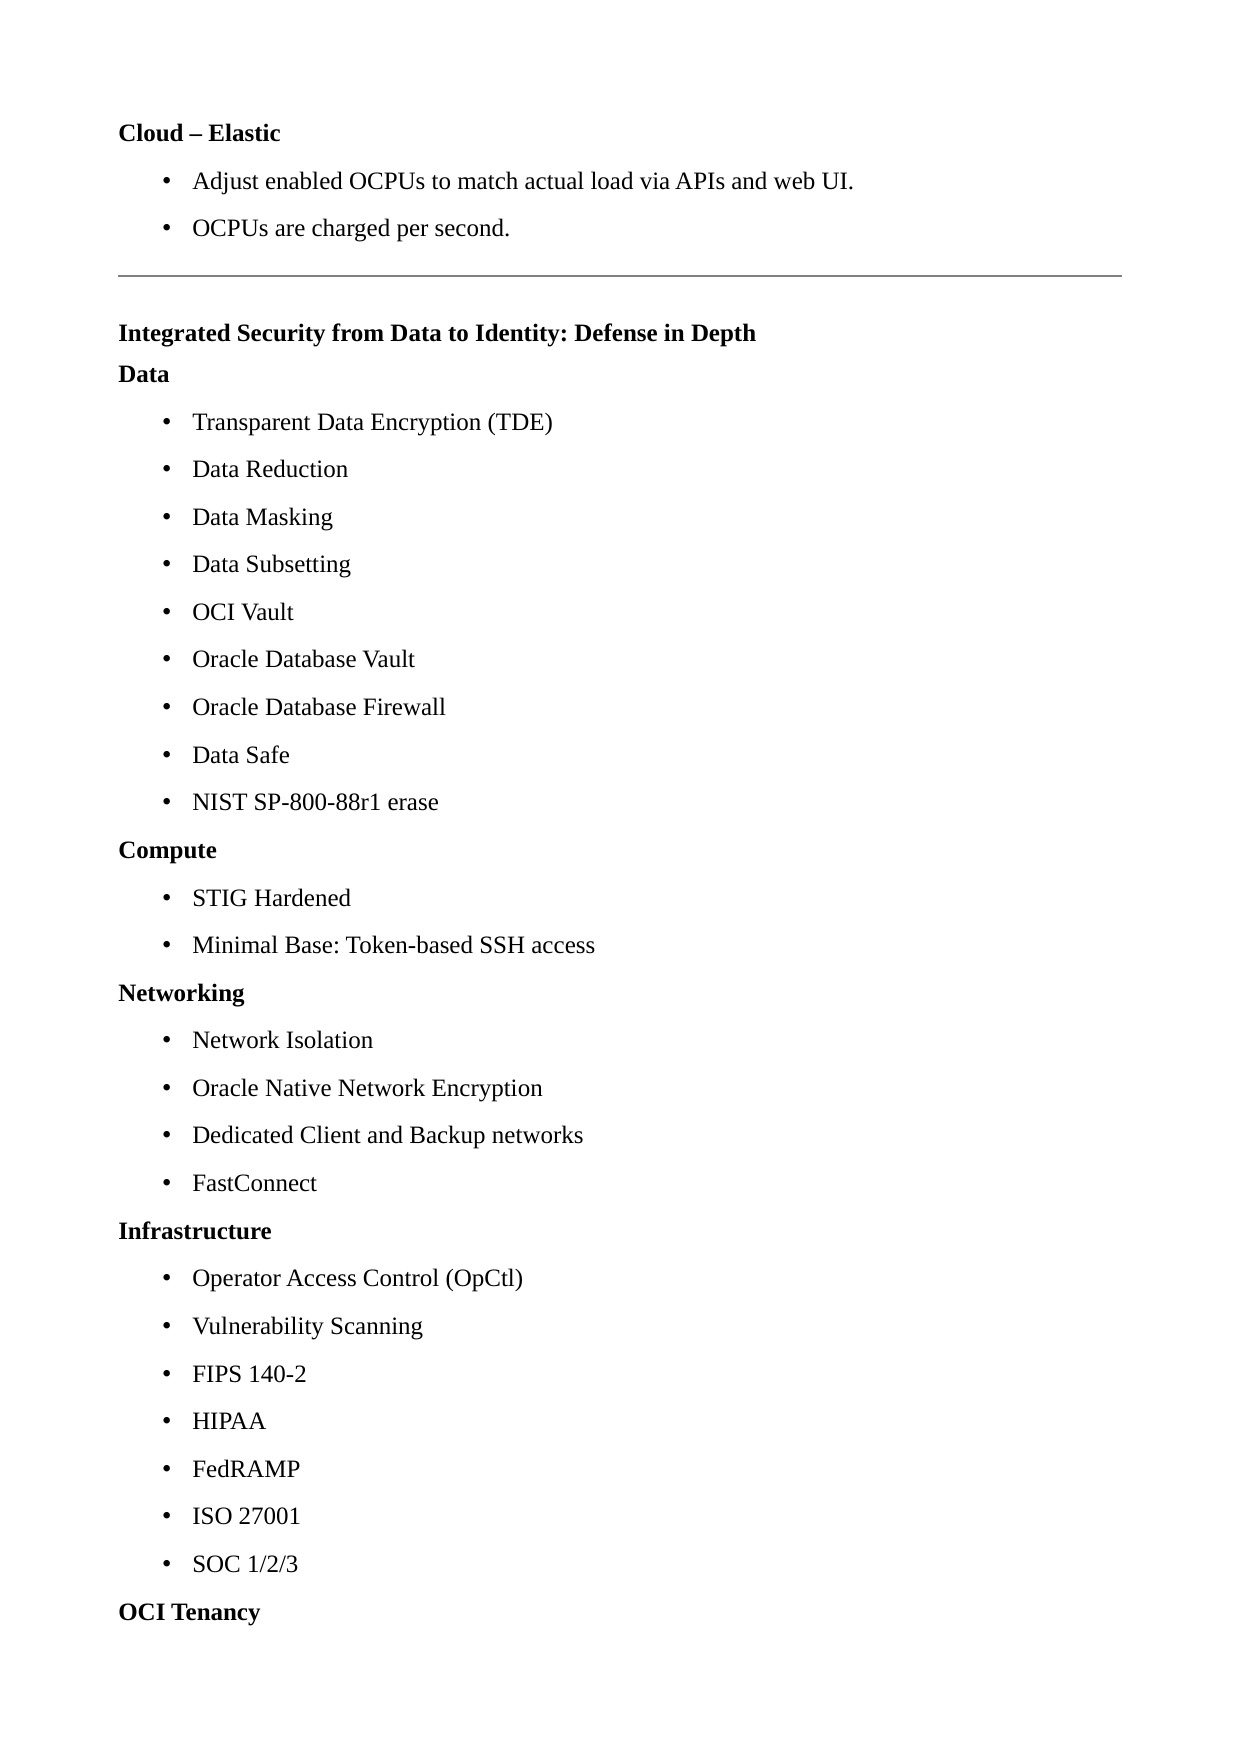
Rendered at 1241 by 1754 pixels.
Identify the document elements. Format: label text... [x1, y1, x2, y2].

list OCPUs are charged per second. [162, 213, 1122, 242]
list FedRAMP [162, 1454, 1122, 1483]
list HIPAA [162, 1406, 1122, 1435]
list Oracle Database Firewall [162, 692, 1122, 721]
list SOC 1/2/3 [162, 1549, 1122, 1578]
list Dedicated Client and Backup networks [162, 1121, 1122, 1149]
list Data Reduction [162, 454, 1122, 483]
list NIST SP-800-88r1 erase [162, 787, 1122, 816]
text Infrastructure [118, 1216, 1122, 1244]
list Network Isolation [162, 1025, 1122, 1054]
text Compute [118, 835, 1122, 864]
list OCI Vault [162, 597, 1122, 626]
list FastConnect [162, 1168, 1122, 1197]
list STIG Hardened [162, 883, 1122, 911]
list Data Subsetting [162, 549, 1122, 578]
list Adjust enabled OCPUs to match actual load via APIs and web UI. [162, 166, 1122, 194]
list Oracle Database Vault [162, 644, 1122, 673]
text Data [118, 359, 1122, 388]
list FIPS 140-2 [162, 1359, 1122, 1387]
list ISO 27001 [162, 1501, 1122, 1530]
subtitle Integrated Security from Data to Identity: Defense in Depth [118, 318, 1122, 346]
list Vulnerability Scanning [162, 1311, 1122, 1340]
list Data Safe [162, 740, 1122, 768]
list Operator Access Control (OpCtl) [162, 1263, 1122, 1292]
text OCI Tenancy [118, 1597, 1122, 1625]
text Cloud – Elastic [118, 118, 1122, 147]
list Oracle Native Network Encryption [162, 1073, 1122, 1102]
list Data Masking [162, 502, 1122, 531]
list Minimal Base: Token-based SSH access [162, 930, 1122, 959]
text Networking [118, 978, 1122, 1007]
list Transparent Data Encryption (TDE) [162, 407, 1122, 435]
